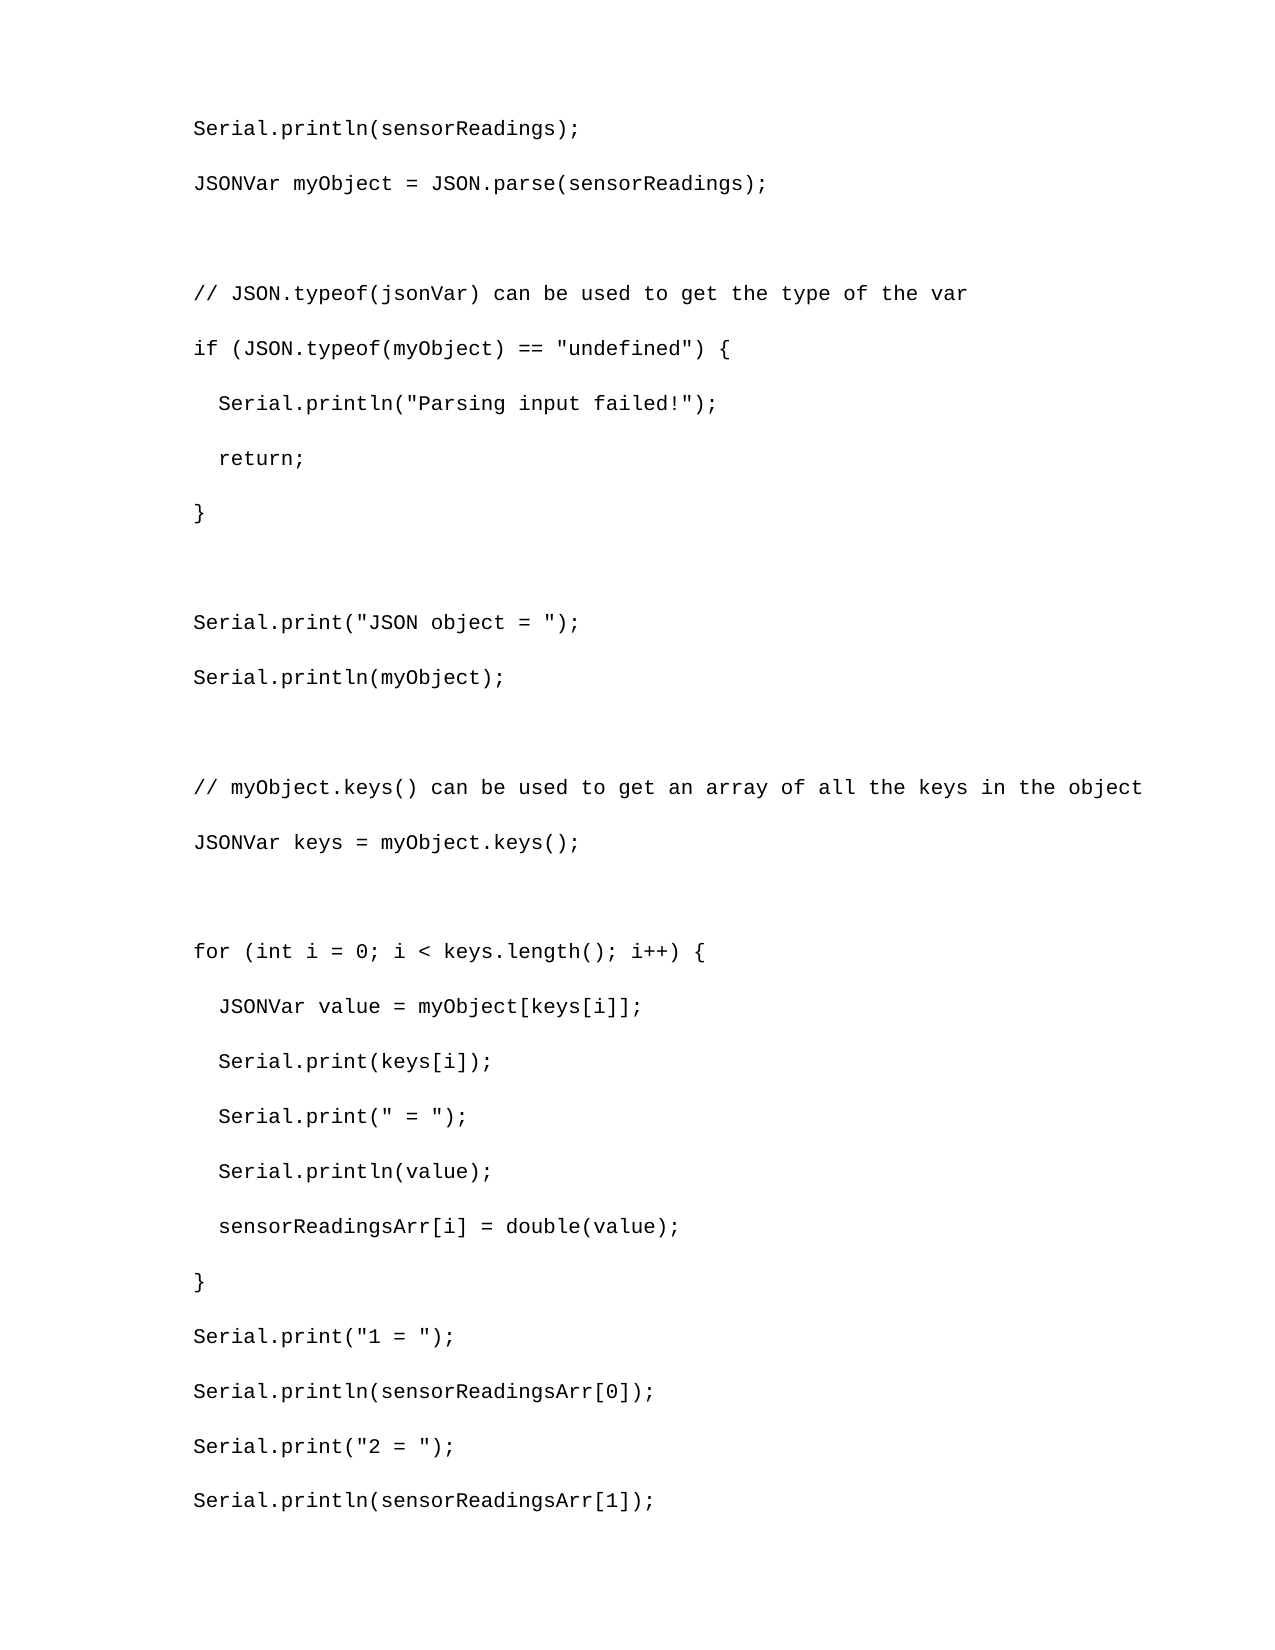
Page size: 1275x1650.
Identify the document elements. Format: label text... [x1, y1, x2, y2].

text } [118, 1271, 1157, 1294]
text Serial.print("1 = "); [118, 1326, 1157, 1349]
text // JSON.typeof(jsonVar) can be used to get the type of the var [118, 283, 1157, 306]
text Serial.println(value); [118, 1161, 1157, 1185]
text Serial.println(myObject); [118, 667, 1157, 691]
text } [118, 502, 1157, 526]
text sensorReadingsArr[i] = double(value); [118, 1216, 1157, 1240]
text JSONVar keys = myObject.keys(); [118, 832, 1157, 855]
text // myObject.keys() can be used to get an array of all the keys in the object [118, 777, 1157, 801]
text if (JSON.typeof(myObject) == "undefined") { [118, 338, 1157, 361]
text JSONVar myObject = JSON.parse(sensorReadings); [118, 173, 1157, 197]
text return; [118, 447, 1157, 471]
text Serial.print(" = "); [118, 1106, 1157, 1130]
text Serial.print("JSON object = "); [118, 612, 1157, 636]
text Serial.println("Parsing input failed!"); [118, 393, 1157, 416]
text Serial.println(sensorReadingsArr[0]); [118, 1381, 1157, 1404]
text Serial.print(keys[i]); [118, 1051, 1157, 1075]
text JSONVar value = myObject[keys[i]]; [118, 996, 1157, 1020]
text Serial.println(sensorReadingsArr[1]); [118, 1491, 1157, 1514]
text Serial.println(sensorReadings); [118, 118, 1157, 142]
text Serial.print("2 = "); [118, 1436, 1157, 1459]
text for (int i = 0; i < keys.length(); i++) { [118, 942, 1157, 965]
